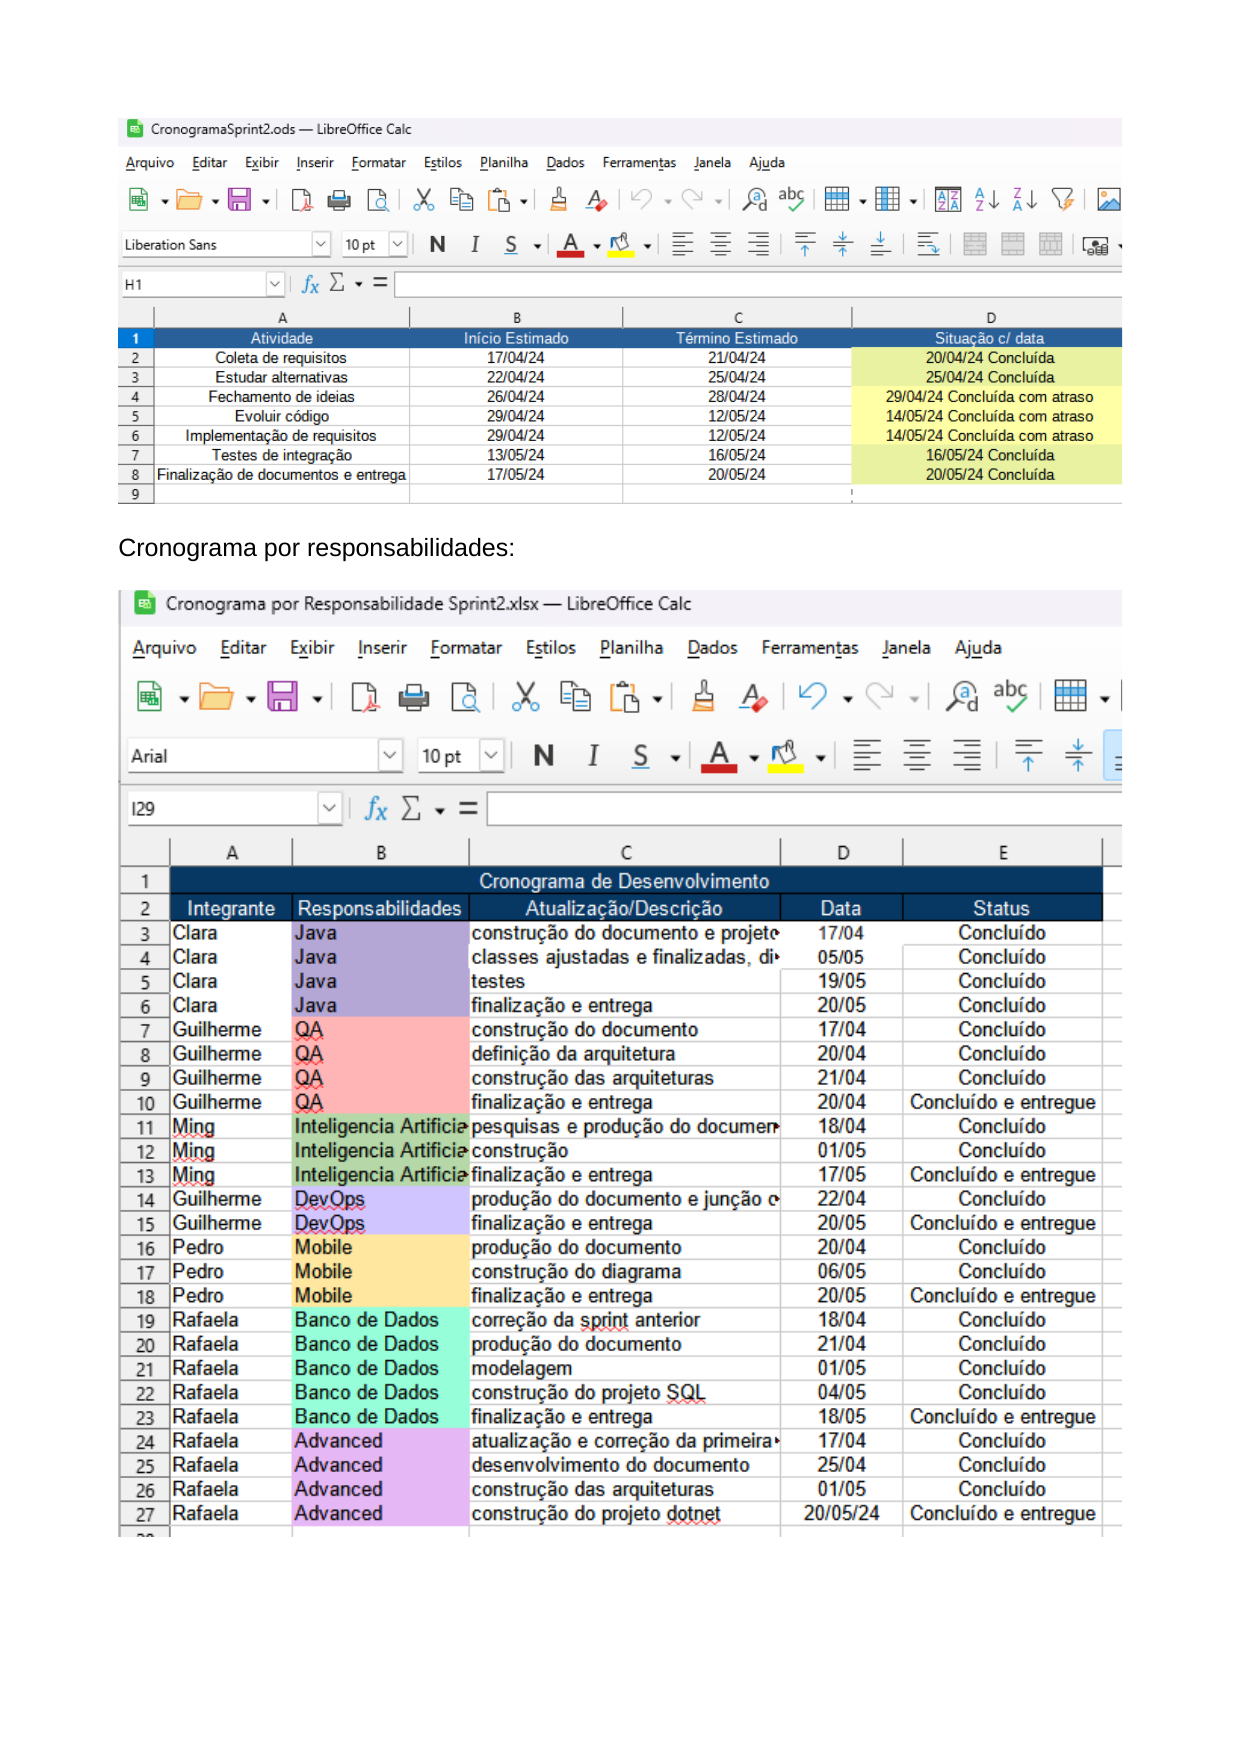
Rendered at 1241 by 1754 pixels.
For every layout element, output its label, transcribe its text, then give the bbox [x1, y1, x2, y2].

text Cronograma por responsabilidades: [118, 532, 1122, 561]
picture [118, 590, 1123, 1537]
picture [118, 118, 1123, 504]
